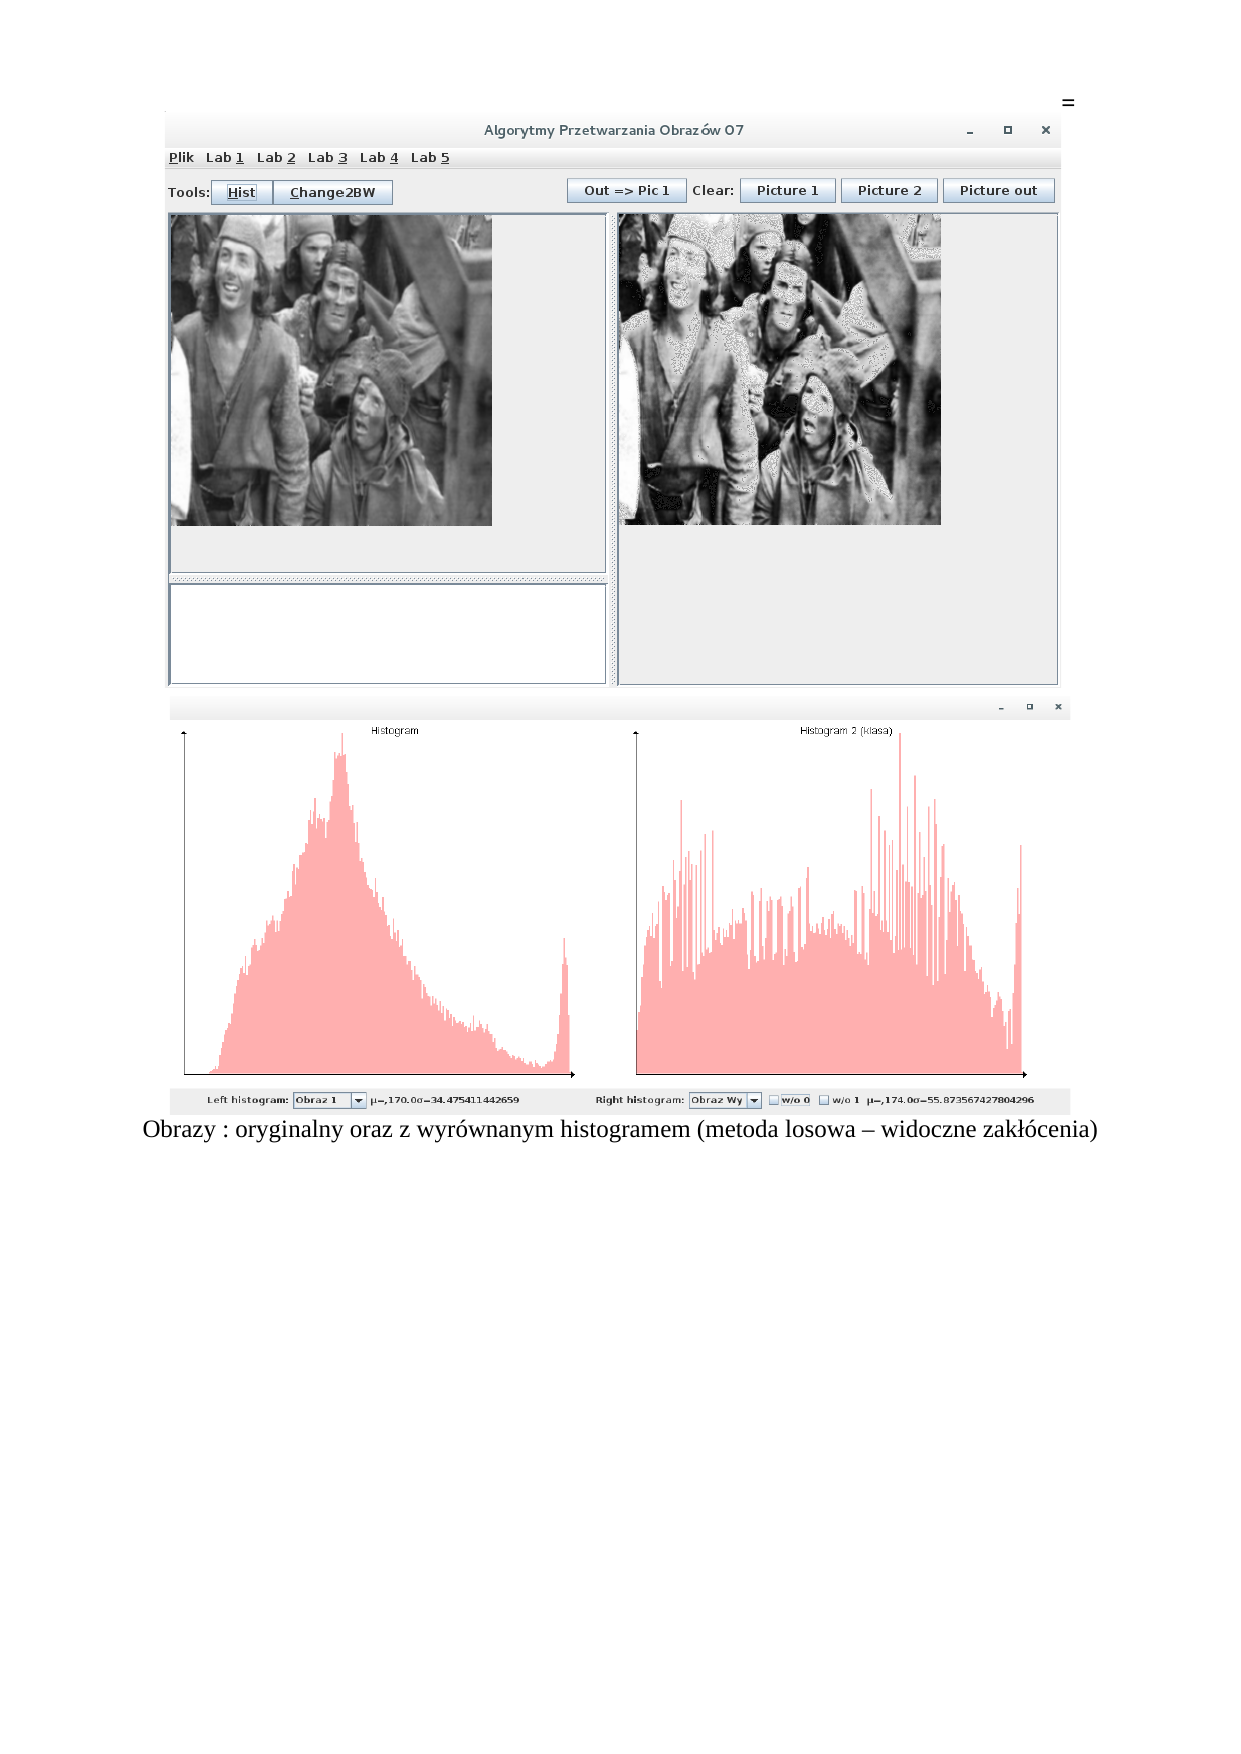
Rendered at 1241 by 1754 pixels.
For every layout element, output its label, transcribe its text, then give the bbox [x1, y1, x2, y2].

picture [169, 696, 1071, 1115]
text = [88, 88, 1152, 687]
text Obrazy : oryginalny oraz z wyrównanym histogramem (metoda losowa – widoczne zakłócenia) [88, 1114, 1152, 1143]
picture [164, 111, 1062, 688]
